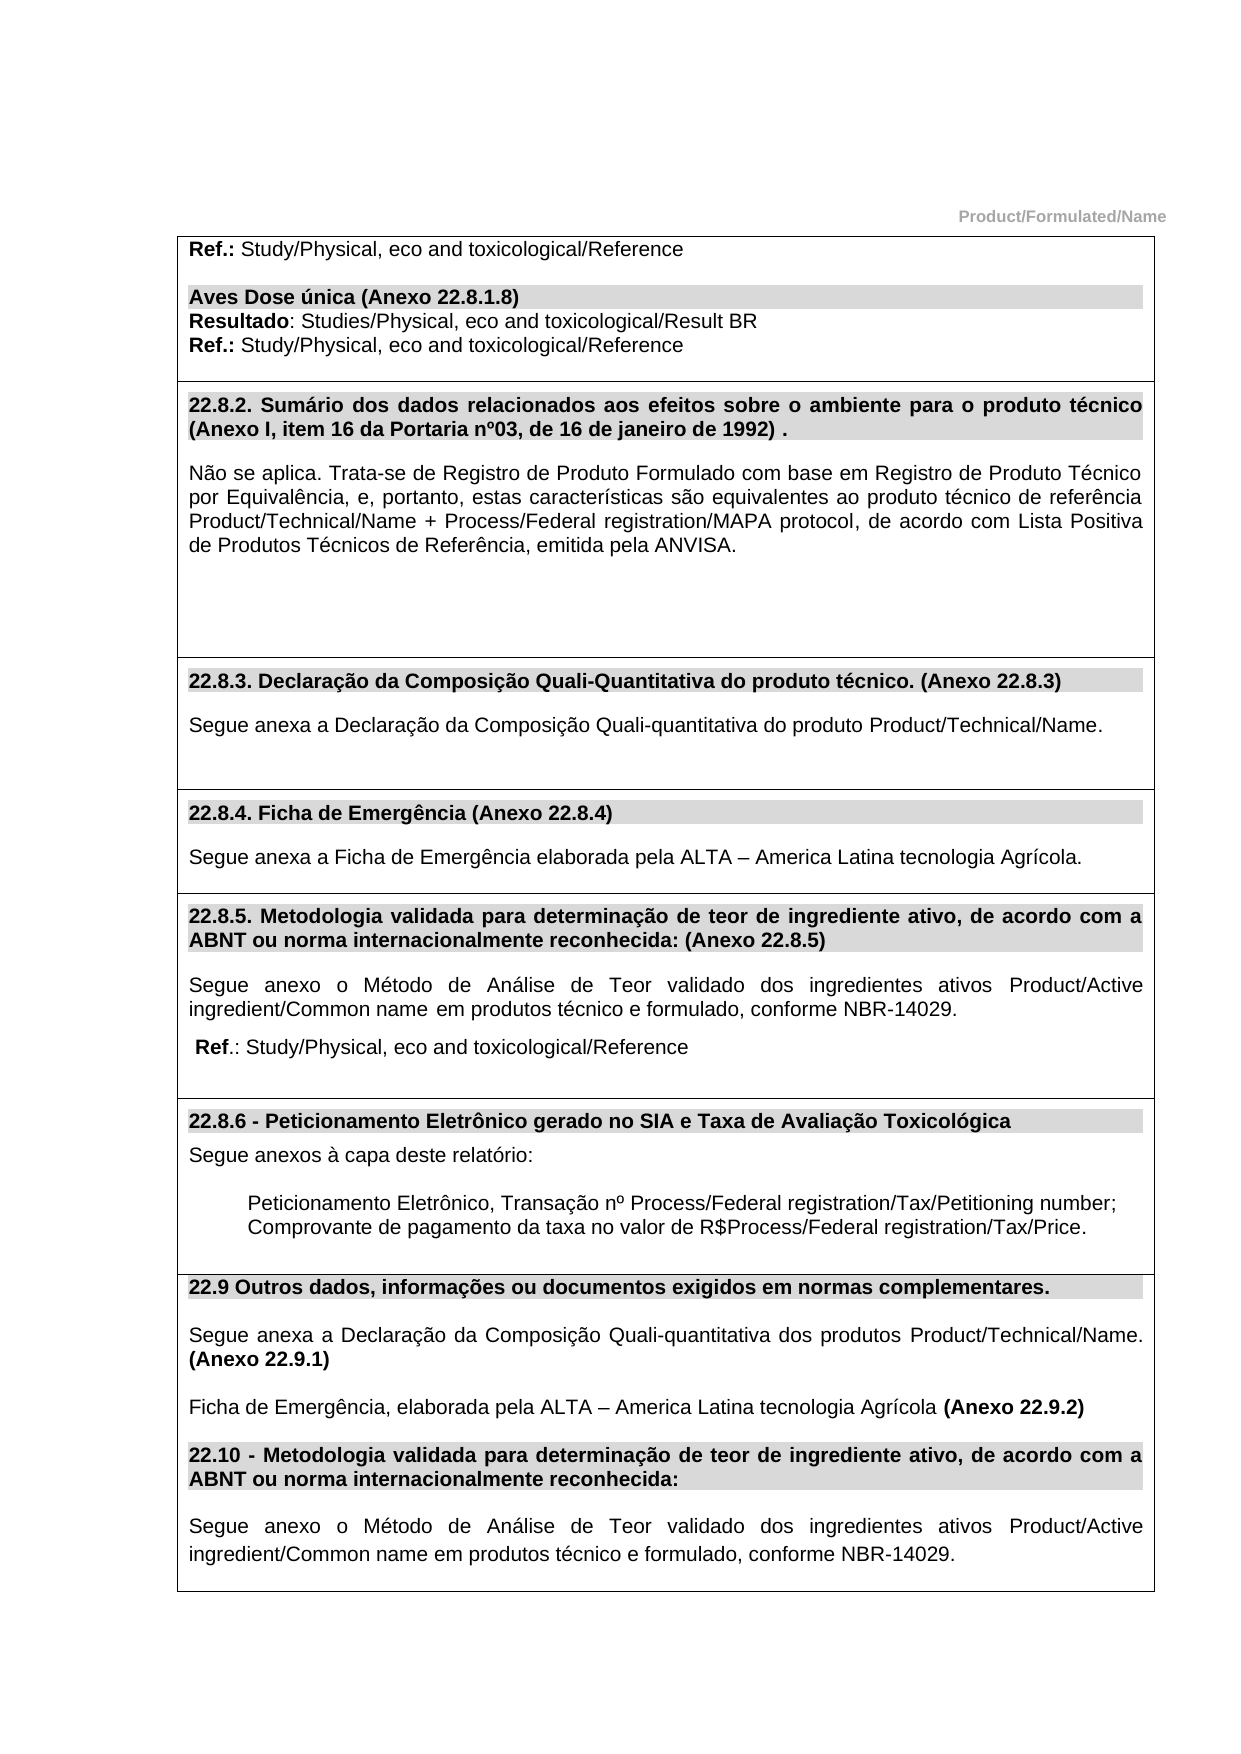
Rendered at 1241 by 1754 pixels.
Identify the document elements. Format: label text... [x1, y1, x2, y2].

table_cell 22.9 Outros dados, informações ou documentos exigidos em normas complementares. Segue anexa a Declaração da Composição Quali-quantitativa dos produtos Product/Technical/Name. (Anexo 22.9.1) Ficha de Emergência, elaborada pela ALTA – America Latina tecnologia Agrícola (Anexo 22.9.2) 22.10 - Metodologia validada para determinação de teor de ingrediente ativo, de acordo com a ABNT ou norma internacionalmente reconhecida: Segue anexo o Método de Análise de Teor validado dos ingredientes ativos Product/Active ingredient/Common name em produtos técnico e formulado, conforme NBR-14029. [178, 1275, 1154, 1591]
table_cell 22.8.6 - Peticionamento Eletrônico gerado no SIA e Taxa de Avaliação Toxicológica Segue anexos à capa deste relatório: Peticionamento Eletrônico, Transação nº Process/Federal registration/Tax/Petitioning number; Comprovante de pagamento da taxa no valor de R$Process/Federal registration/Tax/Price. [178, 1099, 1154, 1274]
table_cell 22.8.3. Declaração da Composição Quali-Quantitativa do produto técnico. (Anexo 22.8.3) Segue anexa a Declaração da Composição Quali-quantitativa do produto Product/Technical/Name. [178, 658, 1154, 789]
table_cell 22.8.5. Metodologia validada para determinação de teor de ingrediente ativo, de acordo com a ABNT ou norma internacionalmente reconhecida: (Anexo 22.8.5) Segue anexo o Método de Análise de Teor validado dos ingredientes ativos Product/Active ingredient/Common name em produtos técnico e formulado, conforme NBR-14029. Ref.: Study/Physical, eco and toxicological/Reference [178, 894, 1154, 1097]
table_cell 22.8.2. Sumário dos dados relacionados aos efeitos sobre o ambiente para o produto técnico (Anexo I, item 16 da Portaria nº03, de 16 de janeiro de 1992) . Não se aplica. Trata-se de Registro de Produto Formulado com base em Registro de Produto Técnico por Equivalência, e, portanto, estas características são equivalentes ao produto técnico de referência Product/Technical/Name + Process/Federal registration/MAPA protocol, de acordo com Lista Positiva de Produtos Técnicos de Referência, emitida pela ANVISA. [178, 382, 1154, 657]
table_cell Ref.: Study/Physical, eco and toxicological/Reference Aves Dose única (Anexo 22.8.1.8) Resultado: Studies/Physical, eco and toxicological/Result BR Ref.: Study/Physical, eco and toxicological/Reference [178, 237, 1154, 381]
table_cell 22.8.4. Ficha de Emergência (Anexo 22.8.4) Segue anexa a Ficha de Emergência elaborada pela ALTA – America Latina tecnologia Agrícola. [178, 790, 1154, 893]
